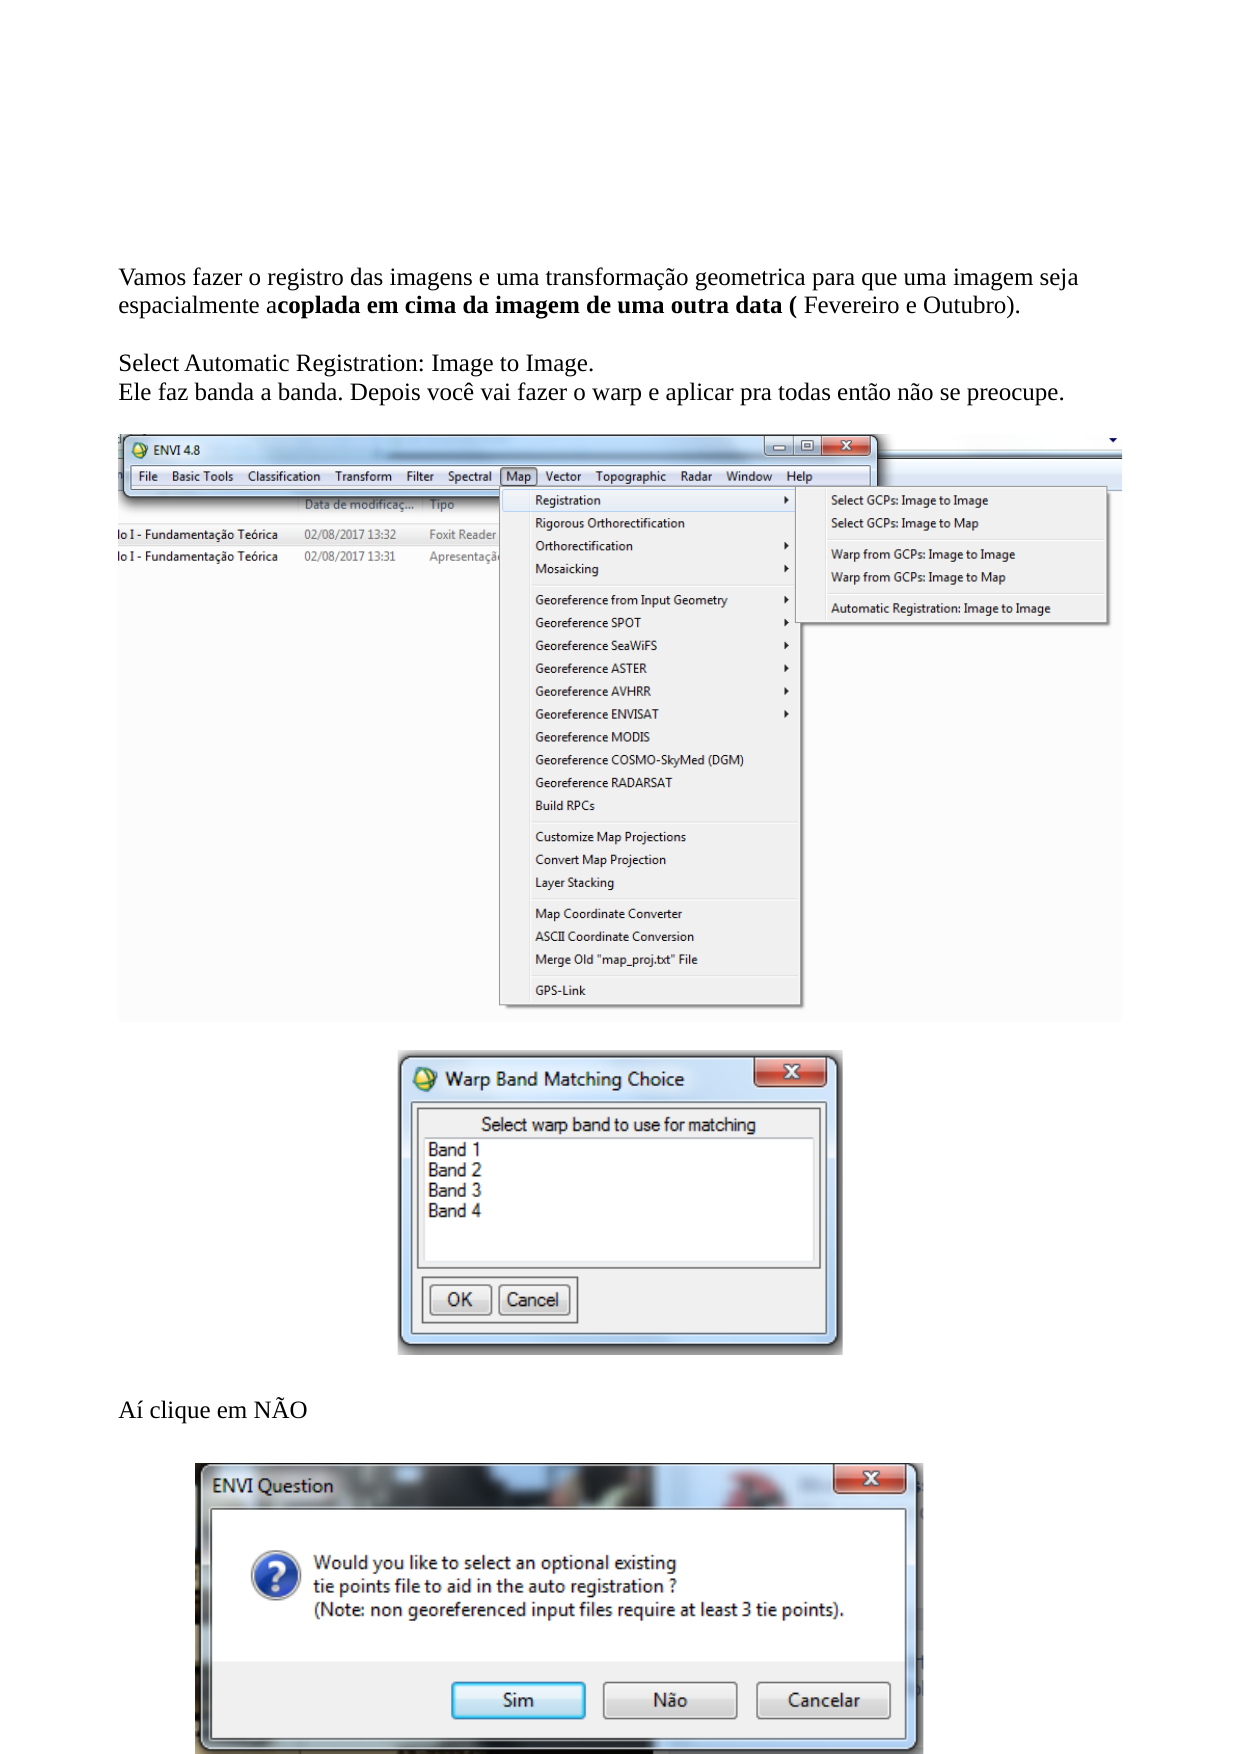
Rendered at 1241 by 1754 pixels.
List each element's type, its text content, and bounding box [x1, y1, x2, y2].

text Aí clique em NÃO [118, 1395, 1122, 1424]
picture [118, 434, 1123, 1022]
text Select Automatic Registration: Image to Image. [118, 348, 1122, 377]
text Vamos fazer o registro das imagens e uma transformação geometrica para que uma imagem seja espacialmente acoplada em cima da imagem de uma outra data ( Fevereiro e Outubro). [118, 262, 1122, 319]
picture [195, 1463, 924, 1754]
picture [397, 1050, 843, 1355]
text Ele faz banda a banda. Depois você vai fazer o warp e aplicar pra todas então não se preocupe. [118, 377, 1122, 406]
